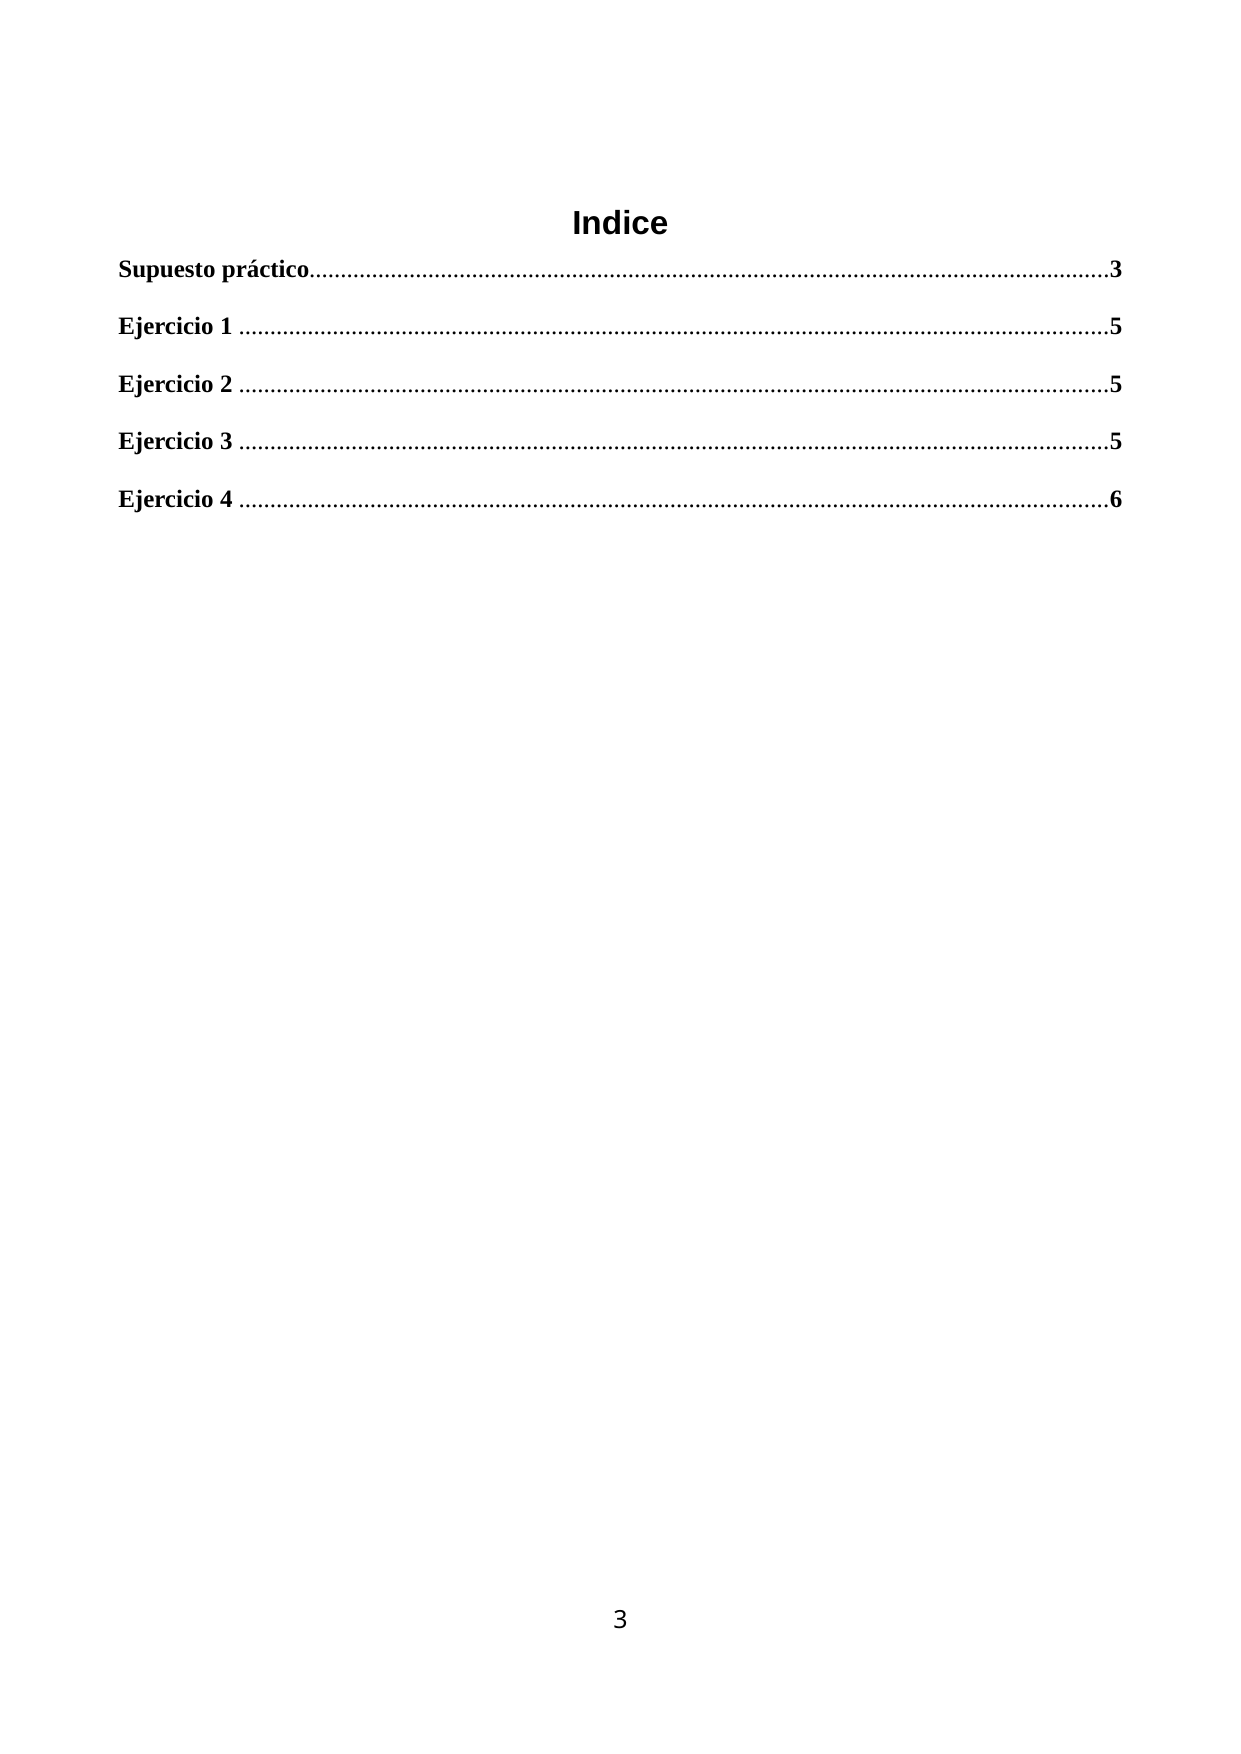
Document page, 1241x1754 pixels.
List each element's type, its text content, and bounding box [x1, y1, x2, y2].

text Ejercicio 3 5 [118, 426, 1122, 455]
text Ejercicio 4 6 [118, 484, 1122, 513]
subtitle Indice [118, 203, 1122, 241]
text Supuesto práctico 3 [118, 254, 1122, 283]
text Ejercicio 2 5 [118, 369, 1122, 398]
text Ejercicio 1 5 [118, 311, 1122, 340]
